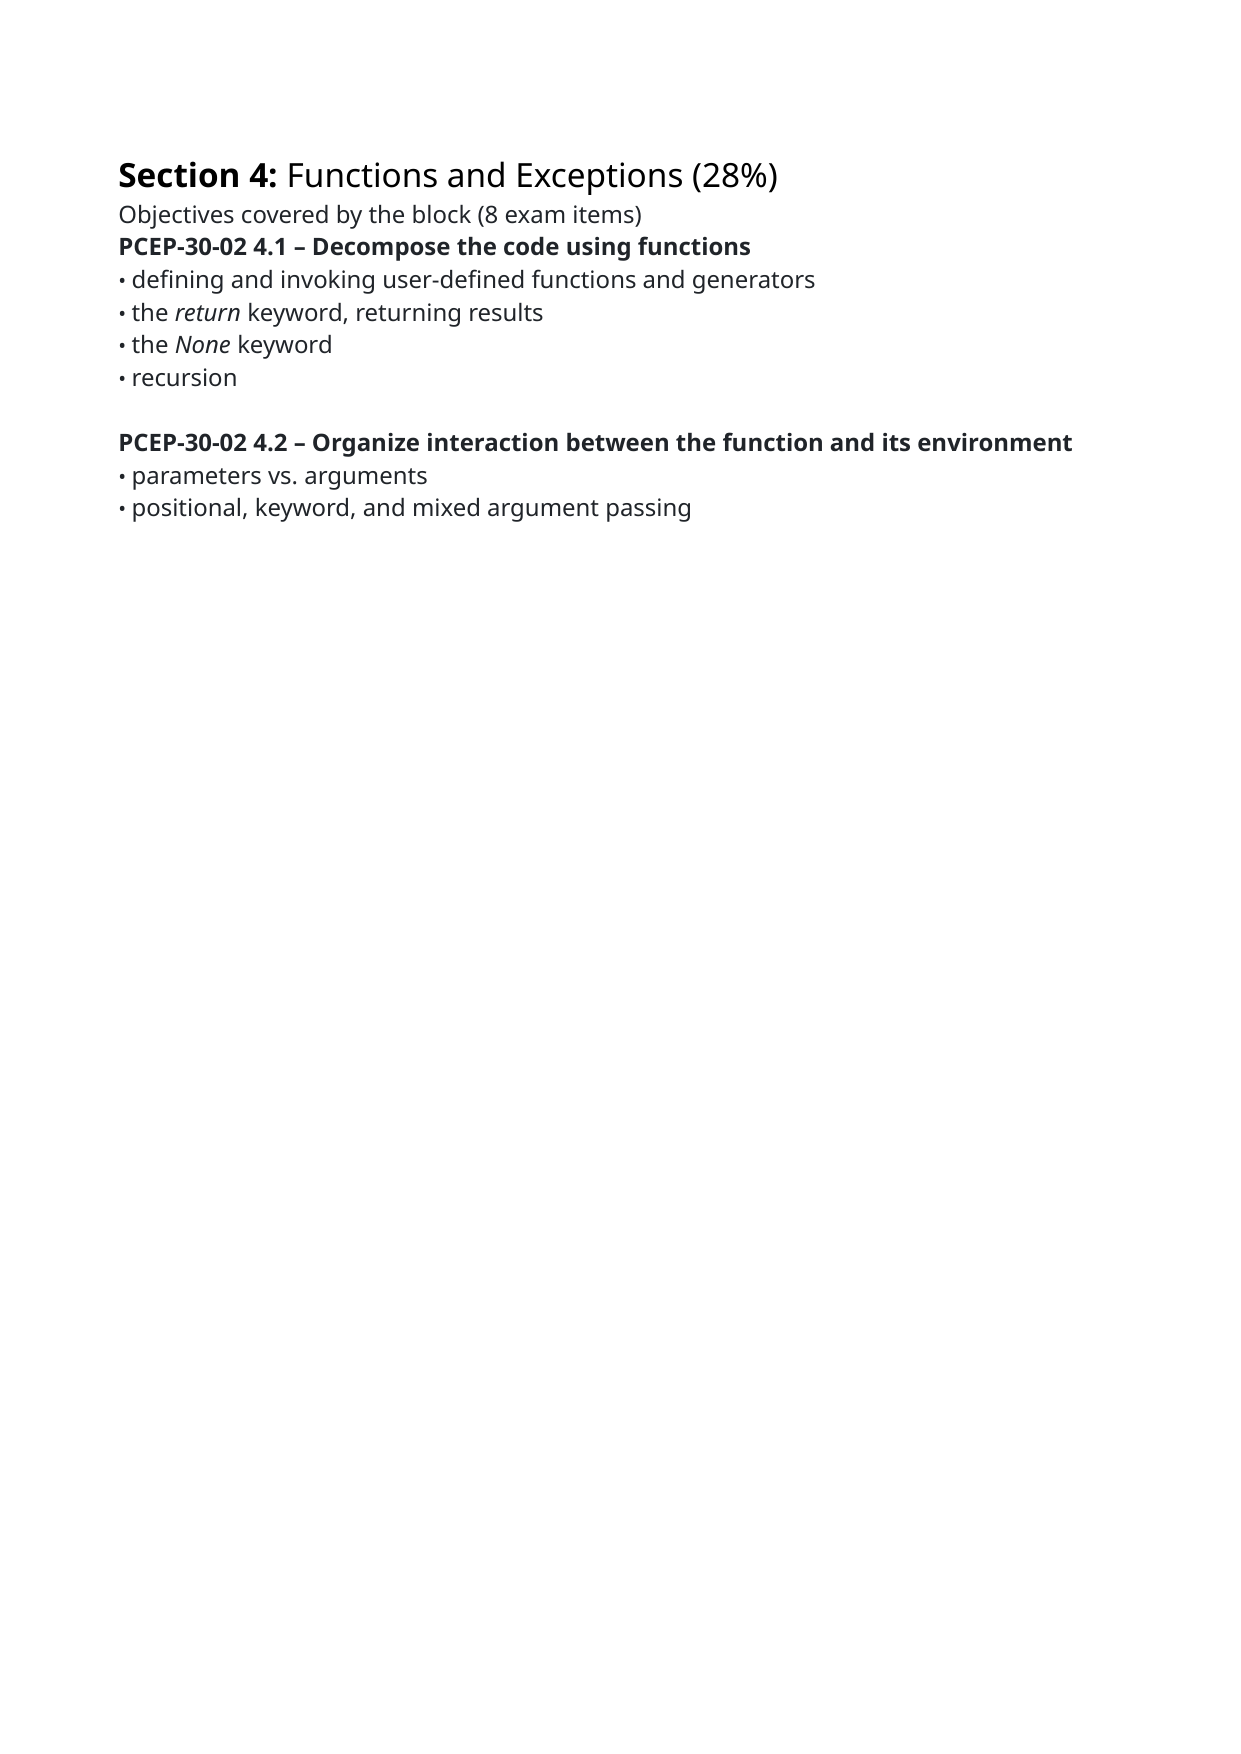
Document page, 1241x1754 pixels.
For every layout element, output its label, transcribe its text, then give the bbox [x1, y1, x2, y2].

text PCEP-30-02 4.1 – Decompose the code using functions [118, 230, 1122, 263]
text • the None keyword [118, 328, 1122, 361]
text Objectives covered by the block (8 exam items) [118, 198, 1122, 230]
text • the return keyword, returning results [118, 295, 1122, 328]
text • recursion [118, 361, 1122, 393]
text Section 4: Functions and Exceptions (28%) [118, 152, 1122, 198]
text • positional, keyword, and mixed argument passing [118, 491, 1122, 524]
text PCEP-30-02 4.2 – Organize interaction between the function and its environment [118, 426, 1122, 458]
text • parameters vs. arguments [118, 458, 1122, 491]
text • defining and invoking user-defined functions and generators [118, 263, 1122, 295]
